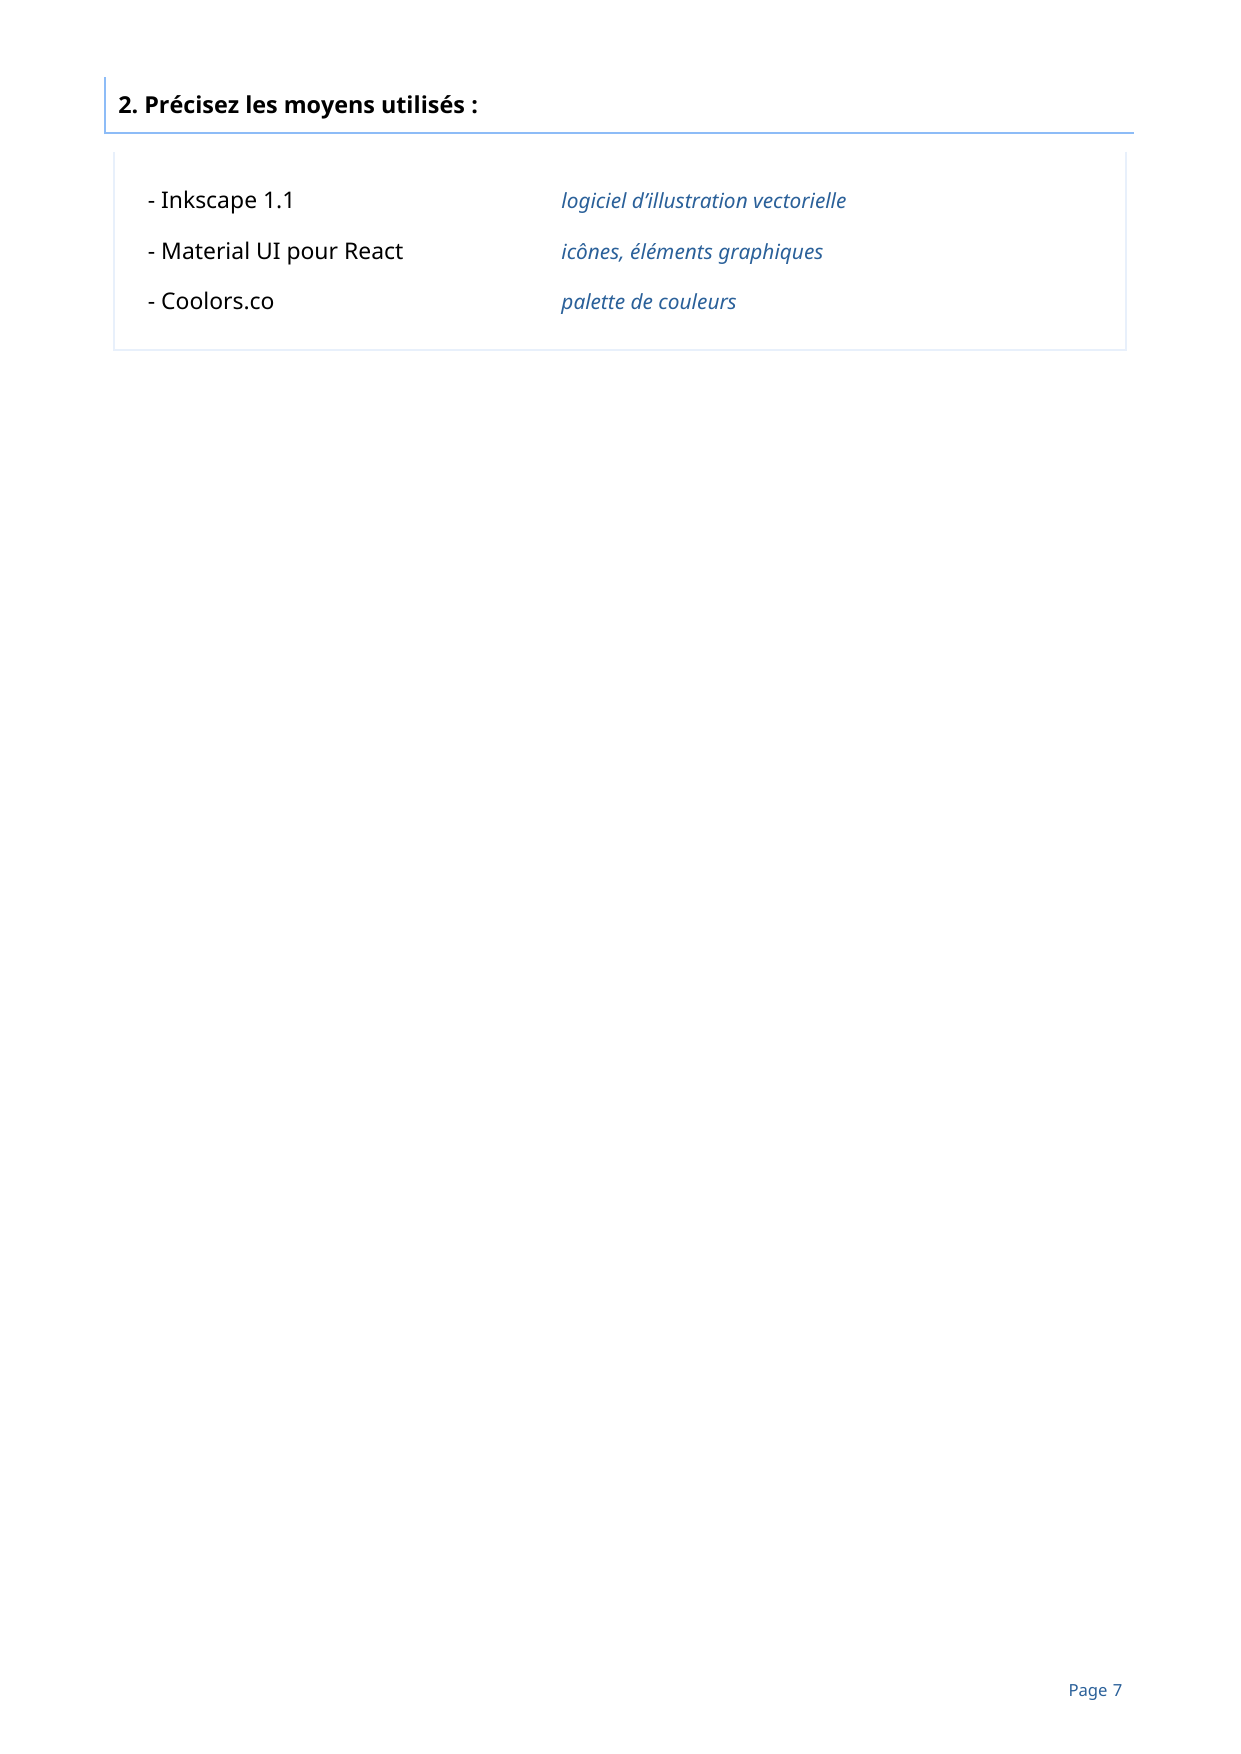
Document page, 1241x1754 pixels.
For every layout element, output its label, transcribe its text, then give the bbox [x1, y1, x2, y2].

subtitle 2. Précisez les moyens utilisés : [106, 77, 1134, 132]
text - Coolors.co palette de couleurs [115, 253, 1125, 349]
text - Inkscape 1.1 logiciel d’illustration vectorielle [115, 152, 1125, 202]
text - Material UI pour React icônes, éléments graphiques [115, 202, 1125, 253]
